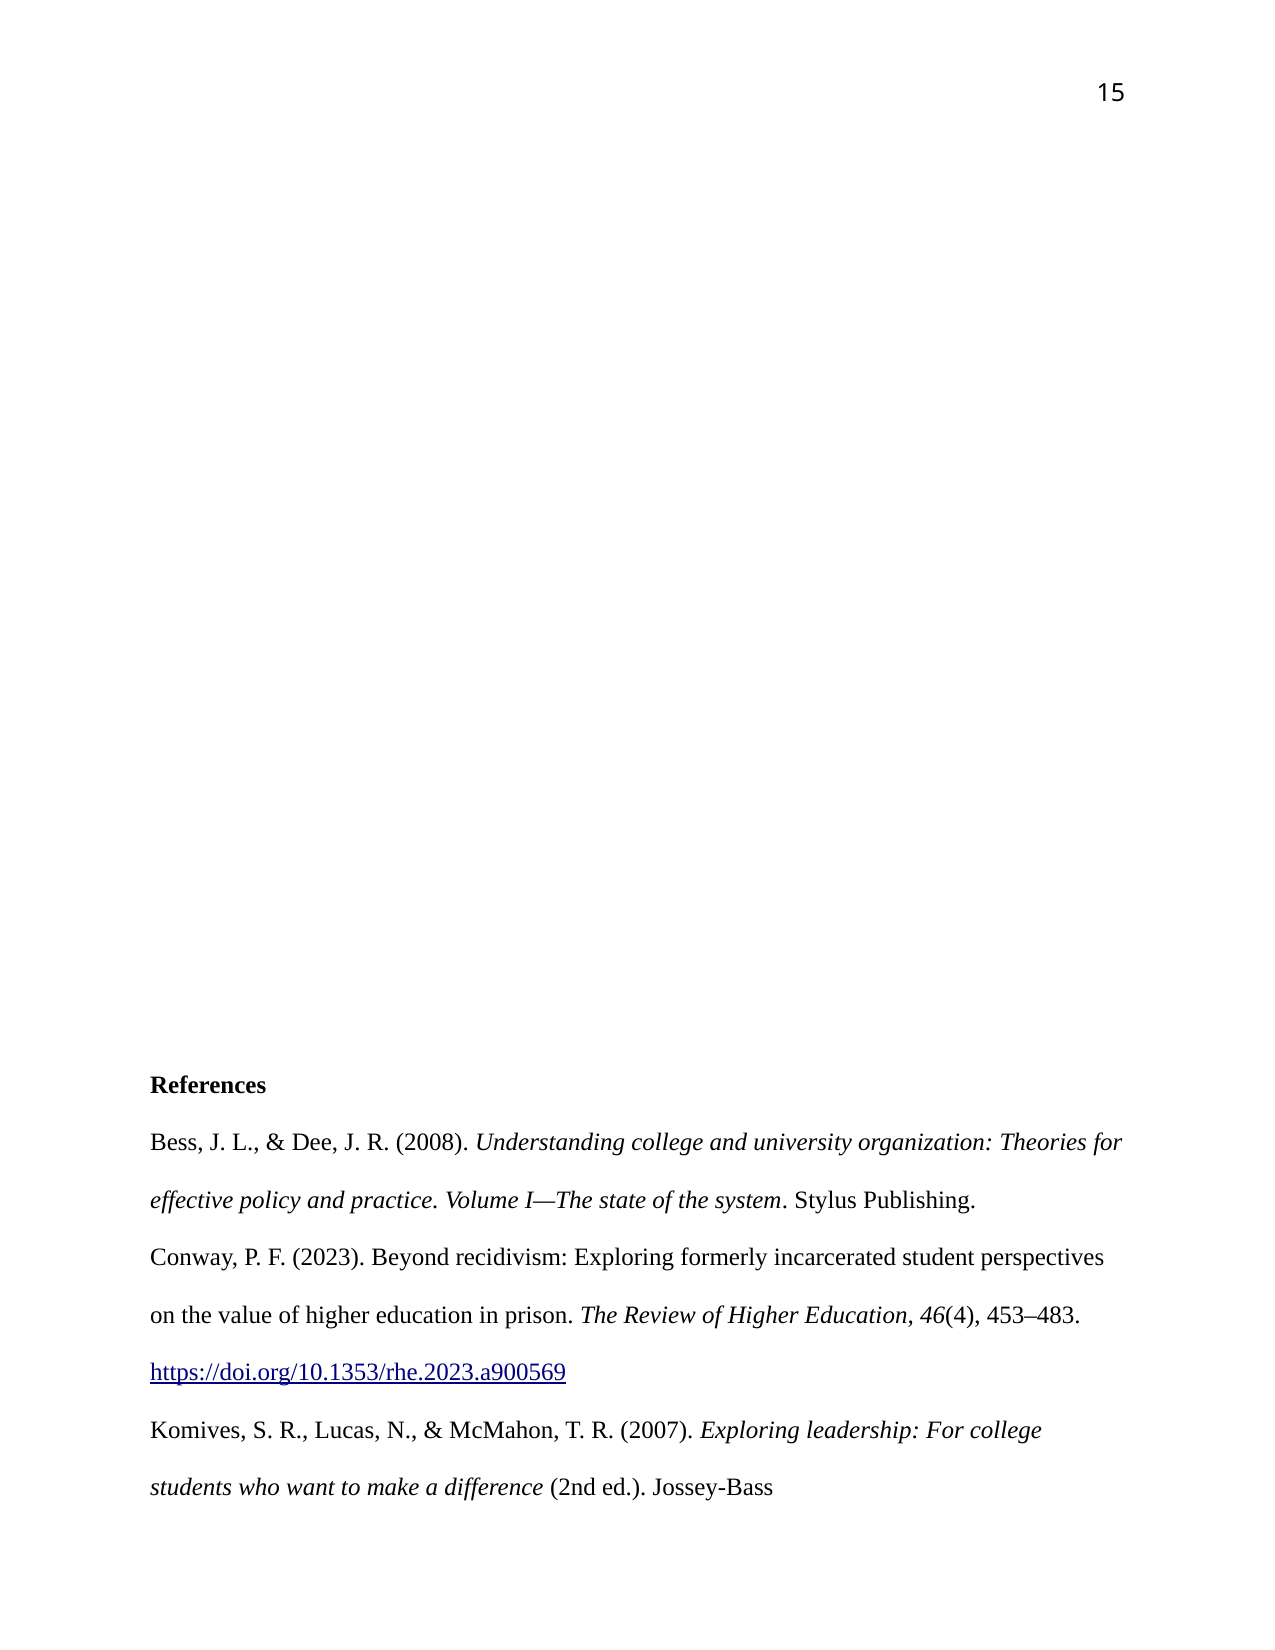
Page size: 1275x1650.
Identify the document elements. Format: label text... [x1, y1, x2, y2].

text References [150, 1070, 1125, 1099]
text Bess, J. L., & Dee, J. R. (2008). Understanding college and university organization: Theories for effective policy and practice. Volume I—The state of the system. Stylus Publishing. [150, 1127, 1125, 1214]
text Conway, P. F. (2023). Beyond recidivism: Exploring formerly incarcerated student perspectives on the value of higher education in prison. The Review of Higher Education, 46(4), 453–483. https://doi.org/10.1353/rhe.2023.a900569 [150, 1242, 1125, 1386]
text Komives, S. R., Lucas, N., & McMahon, T. R. (2007). Exploring leadership: For college students who want to make a difference (2nd ed.). Jossey-Bass [150, 1415, 1125, 1501]
